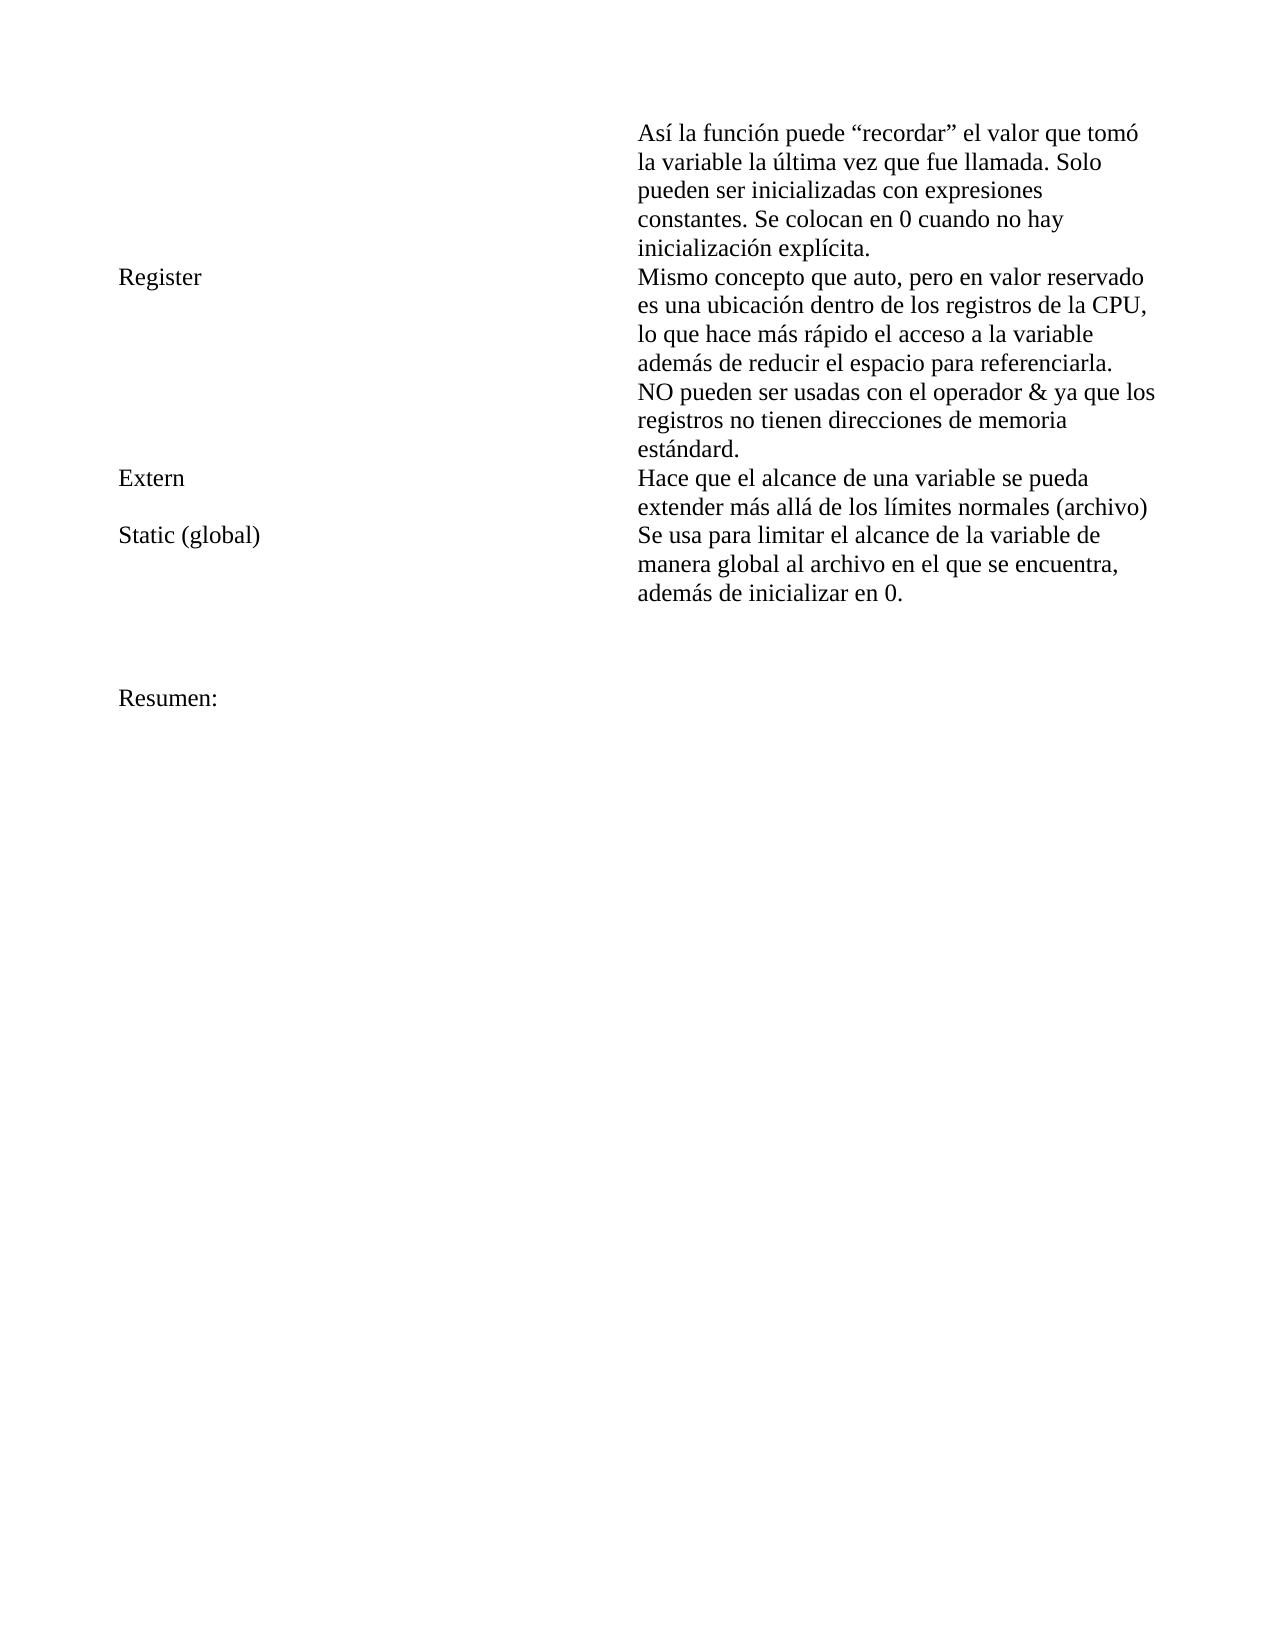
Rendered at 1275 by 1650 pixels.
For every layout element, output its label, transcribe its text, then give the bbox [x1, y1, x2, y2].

table_cell Register [118, 262, 637, 463]
table_cell [118, 118, 637, 262]
table_cell Extern [118, 463, 637, 521]
table_cell Static (global) [118, 521, 637, 607]
table_cell Así la función puede “recordar” el valor que tomó la variable la última vez que fue llamada. Solo pueden ser inicializadas con expresiones constantes. Se colocan en 0 cuando no hay inicialización explícita. [638, 118, 1157, 262]
table_cell Se usa para limitar el alcance de la variable de manera global al archivo en el que se encuentra, además de inicializar en 0. [638, 521, 1157, 607]
table_cell [118, 607, 637, 636]
table_cell Hace que el alcance de una variable se pueda extender más allá de los límites normales (archivo) [638, 463, 1157, 521]
text Resumen: [118, 683, 1157, 712]
table_cell [638, 607, 1157, 636]
table_cell Mismo concepto que auto, pero en valor reservado es una ubicación dentro de los registros de la CPU, lo que hace más rápido el acceso a la variable además de reducir el espacio para referenciarla. NO pueden ser usadas con el operador & ya que los registros no tienen direcciones de memoria estándard. [638, 262, 1157, 463]
